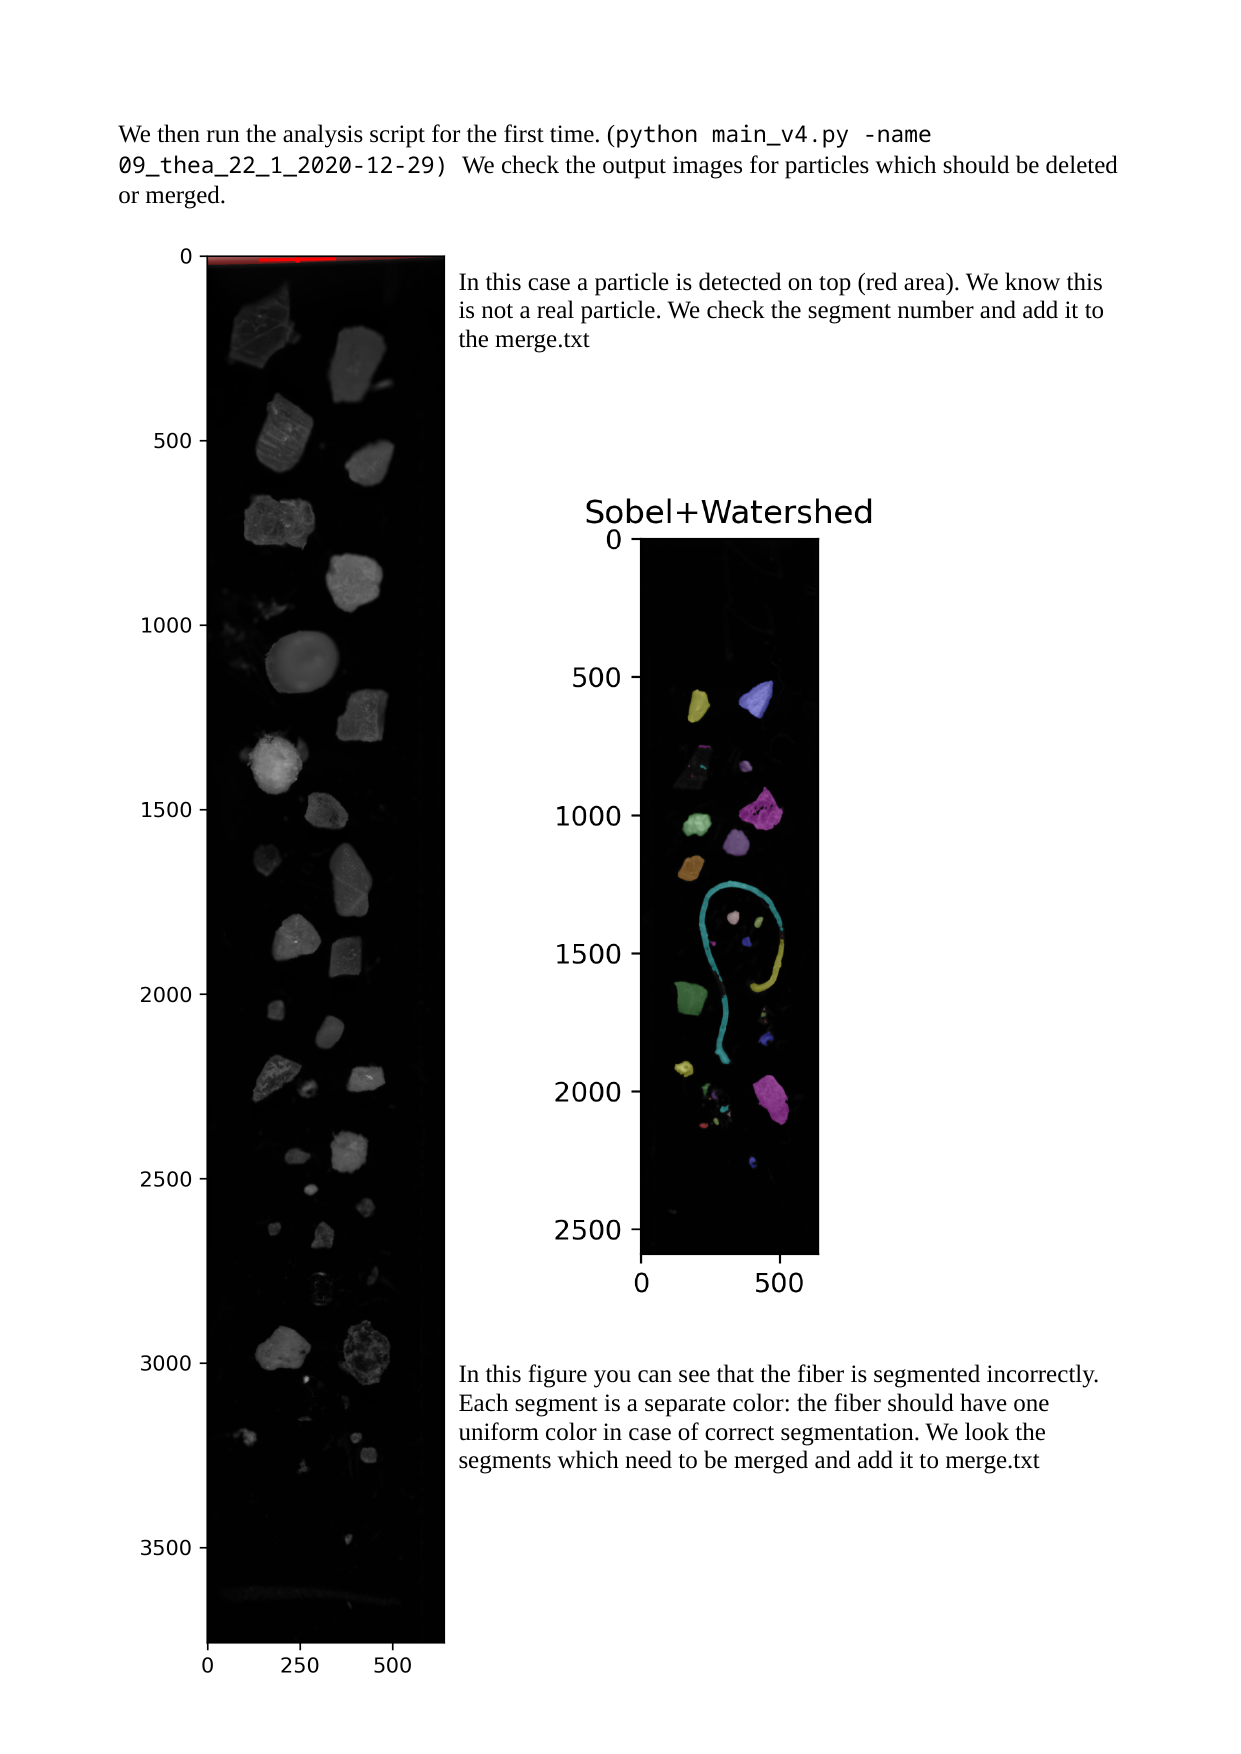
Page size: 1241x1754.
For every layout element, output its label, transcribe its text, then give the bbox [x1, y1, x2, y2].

picture [124, 234, 459, 1692]
text In this case a particle is detected on top (red area). We know this is not a real particle. We check the segment number and add it to the merge.txt [459, 267, 1122, 353]
text In this figure you can see that the fiber is segmented incorrectly. Each segment is a separate color: the fiber should have one uniform color in case of correct segmentation. We look the segments which need to be merged and add it to merge.txt [459, 1359, 1122, 1474]
text We then run the analysis script for the first time. (python main_v4.py -name 09_thea_22_1_2020-12-29) We check the output images for particles which should be deleted or merged. [118, 118, 1122, 209]
picture [534, 479, 893, 1317]
